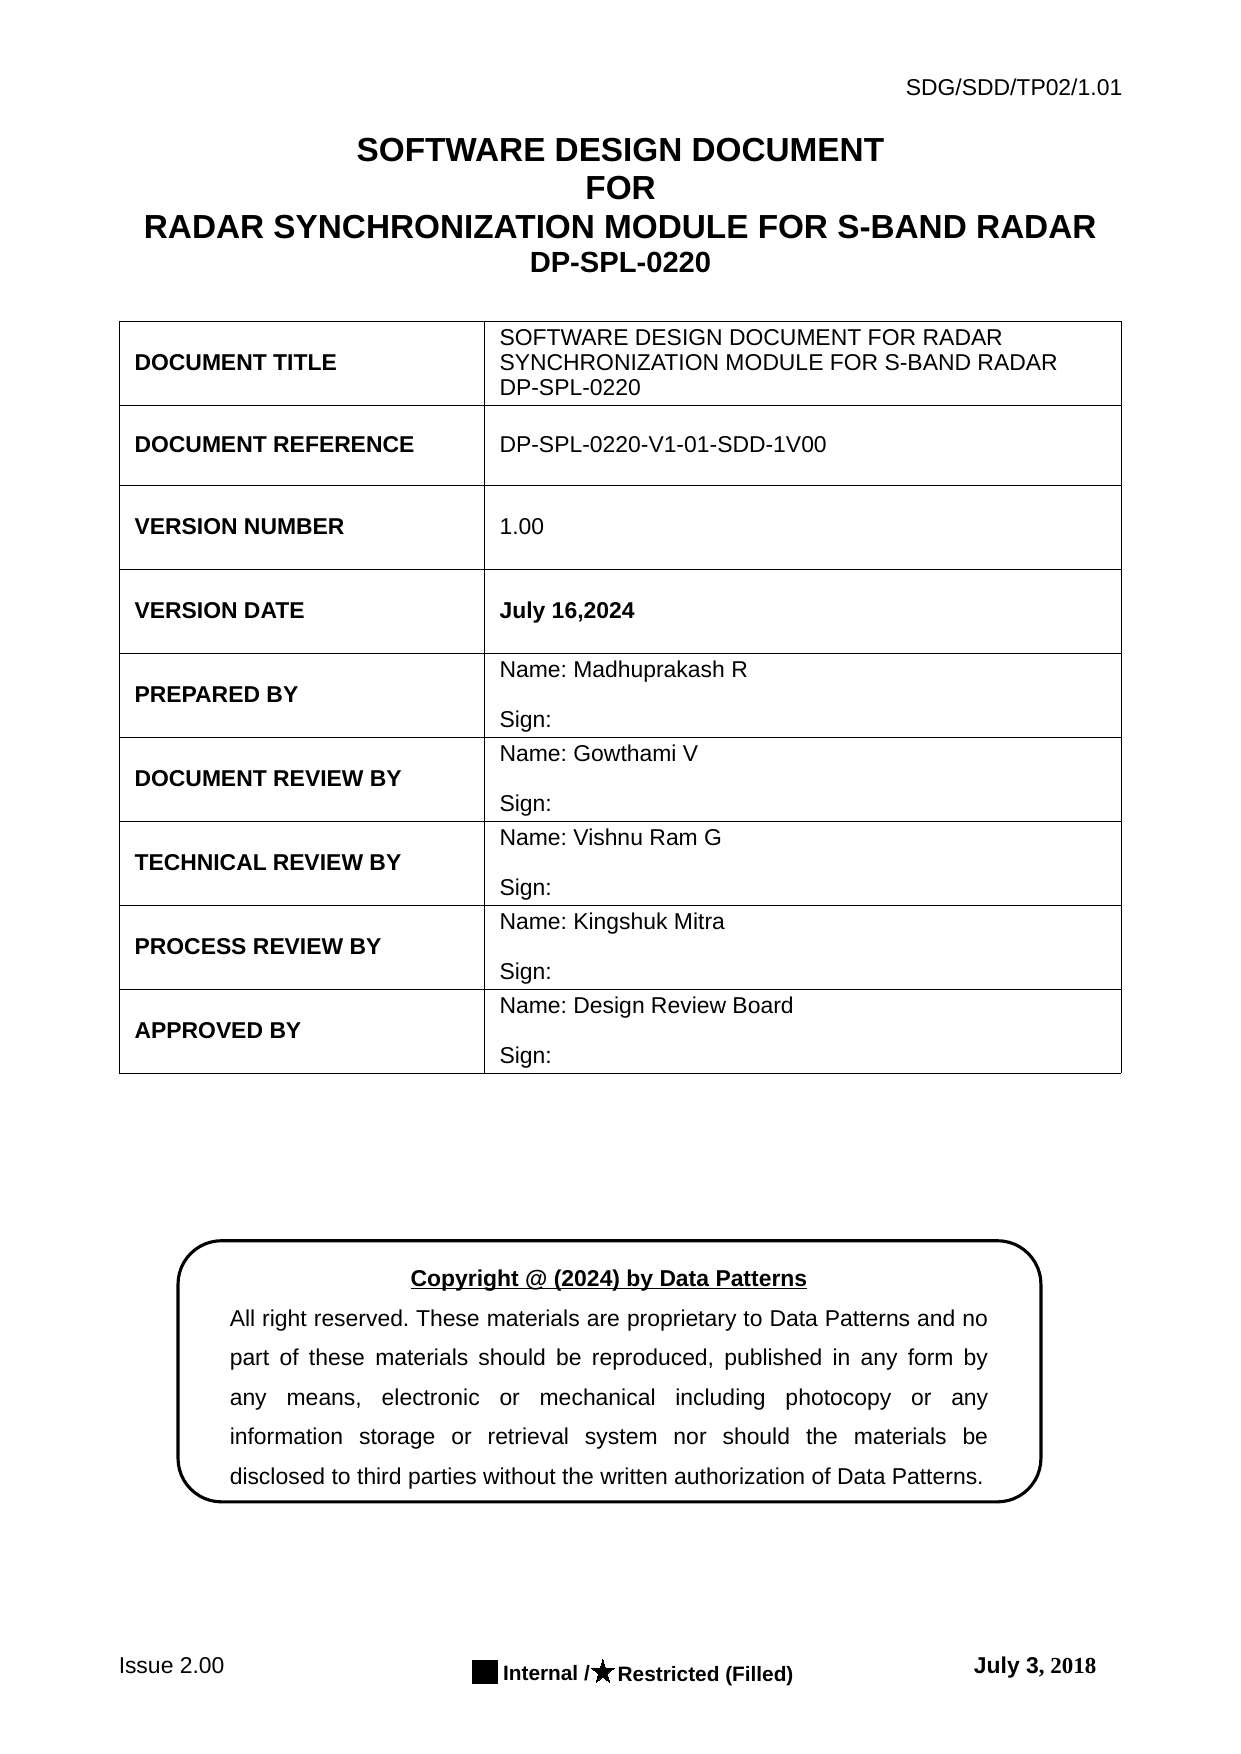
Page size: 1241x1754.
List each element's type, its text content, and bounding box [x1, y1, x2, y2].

table_cell 1.00 [485, 486, 1121, 569]
text RADAR SYNCHRONIZATION MODULE FOR S-BAND RADAR [118, 207, 1122, 245]
table_cell DOCUMENT REFERENCE [120, 406, 484, 485]
table_header DOCUMENT TITLE [120, 322, 484, 405]
table_cell APPROVED BY [120, 990, 484, 1073]
table_cell VERSION NUMBER [120, 486, 484, 569]
text SOFTWARE DESIGN DOCUMENT [118, 130, 1122, 168]
table_cell Name: Gowthami V Sign: [485, 738, 1121, 821]
table_cell PROCESS REVIEW BY [120, 906, 484, 989]
table_cell DP-SPL-0220-V1-01-SDD-1V00 [485, 406, 1121, 485]
table_header SOFTWARE DESIGN DOCUMENT FOR RADAR SYNCHRONIZATION MODULE FOR S-BAND RADAR DP-SPL-0220 [485, 322, 1121, 405]
table_cell July 16,2024 [485, 570, 1121, 653]
table_cell Name: Madhuprakash R Sign: [485, 654, 1121, 737]
table_cell VERSION DATE [120, 570, 484, 653]
table_cell Name: Kingshuk Mitra Sign: [485, 906, 1121, 989]
table_cell Name: Vishnu Ram G Sign: [485, 822, 1121, 905]
table_cell Name: Design Review Board Sign: [485, 990, 1121, 1073]
text DP-SPL-0220 [118, 245, 1122, 279]
table_cell TECHNICAL REVIEW BY [120, 822, 484, 905]
table_cell PREPARED BY [120, 654, 484, 737]
text FOR [118, 168, 1122, 207]
table_cell DOCUMENT REVIEW BY [120, 738, 484, 821]
